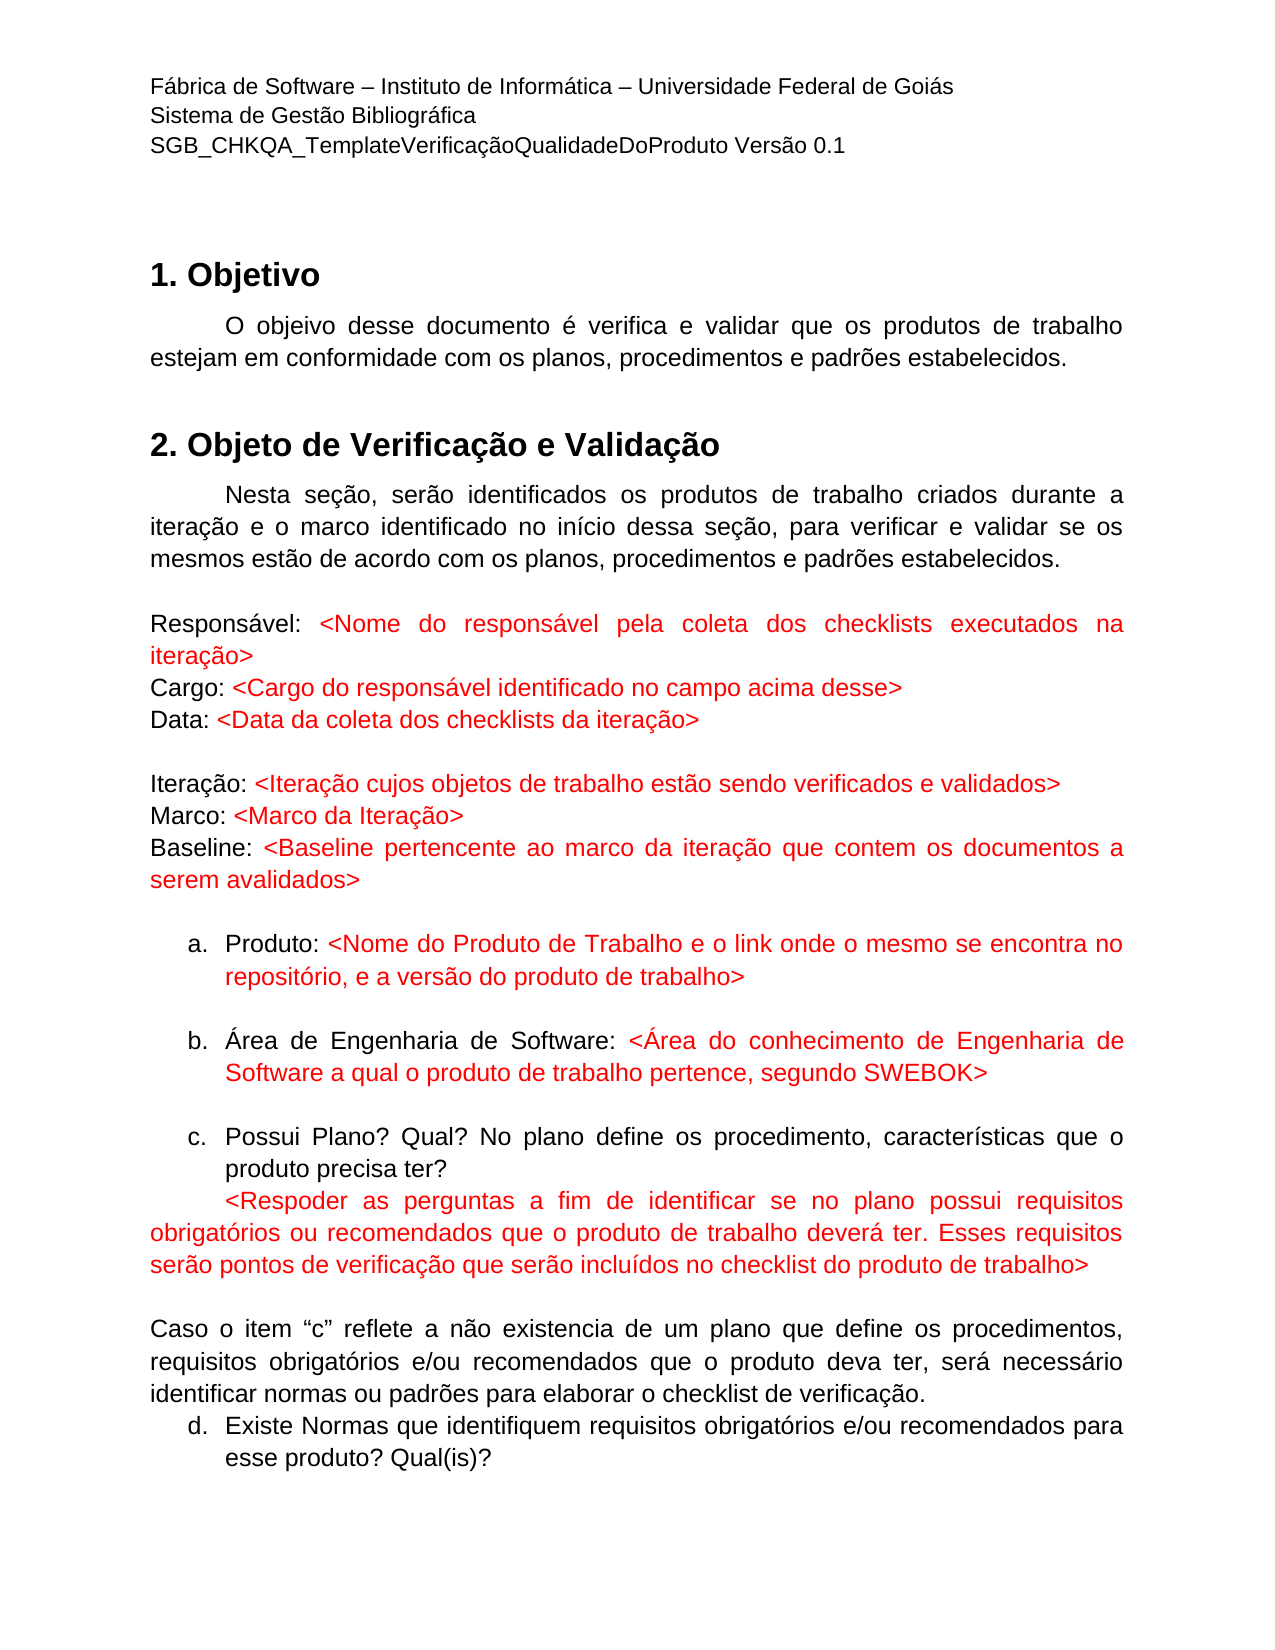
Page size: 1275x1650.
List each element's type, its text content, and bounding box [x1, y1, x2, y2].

list Possui Plano? Qual? No plano define os procedimento, características que o produto precisa ter? [187, 1123, 1125, 1183]
text Data: <Data da coleta dos checklists da iteração> [150, 706, 1125, 733]
text <Respoder as perguntas a fim de identificar se no plano possui requisitos obrigatórios ou recomendados que o produto de trabalho deverá ter. Esses requisitos serão pontos de verificação que serão incluídos no checklist do produto de trabalho> [150, 1187, 1125, 1279]
text Responsável: <Nome do responsável pela coleta dos checklists executados na iteração> [150, 609, 1125, 669]
text Baseline: <Baseline pertencente ao marco da iteração que contem os documentos a serem avalidados> [150, 834, 1125, 894]
text Caso o item “c” reflete a não existencia de um plano que define os procedimentos, requisitos obrigatórios e/ou recomendados que o produto deva ter, será necessário identificar normas ou padrões para elaborar o checklist de verificação. [150, 1315, 1125, 1407]
list Produto: <Nome do Produto de Trabalho e o link onde o mesmo se encontra no repositório, e a versão do produto de trabalho> [187, 930, 1125, 990]
text Nesta seção, serão identificados os produtos de trabalho criados durante a iteração e o marco identificado no início dessa seção, para verificar e validar se os mesmos estão de acordo com os planos, procedimentos e padrões estabelecidos. [150, 481, 1125, 573]
list Existe Normas que identifiquem requisitos obrigatórios e/ou recomendados para esse produto? Qual(is)? [187, 1411, 1125, 1471]
subtitle 1. Objetivo [150, 256, 1125, 293]
text Cargo: <Cargo do responsável identificado no campo acima desse> [150, 673, 1125, 701]
text Iteração: <Iteração cujos objetos de trabalho estão sendo verificados e validados> [150, 770, 1125, 798]
list Área de Engenharia de Software: <Área do conhecimento de Engenharia de Software a qual o produto de trabalho pertence, segundo SWEBOK> [187, 1026, 1125, 1086]
text Marco: <Marco da Iteração> [150, 802, 1125, 830]
text O objeivo desse documento é verifica e validar que os produtos de trabalho estejam em conformidade com os planos, procedimentos e padrões estabelecidos. [150, 312, 1125, 372]
subtitle 2. Objeto de Verificação e Validação [150, 426, 1125, 463]
